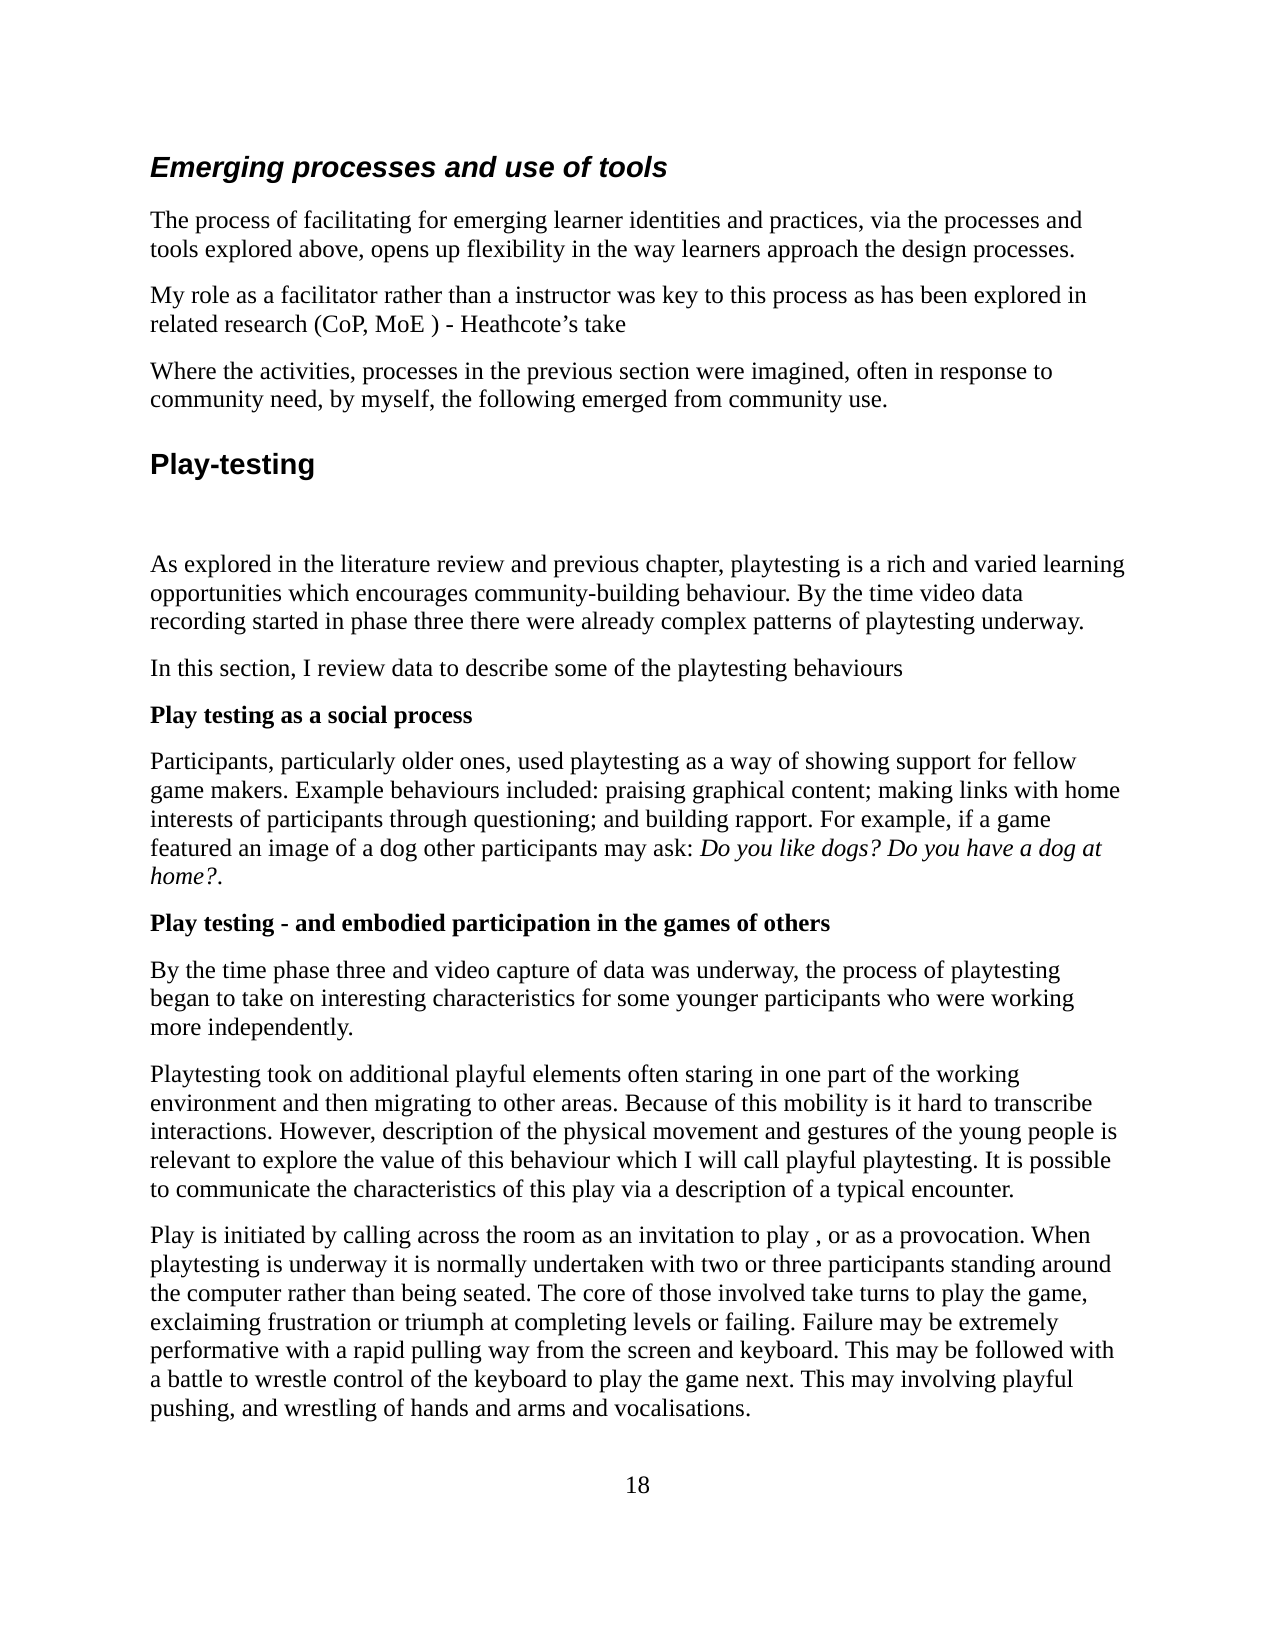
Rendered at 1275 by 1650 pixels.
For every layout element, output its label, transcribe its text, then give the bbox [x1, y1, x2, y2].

text In this section, I review data to describe some of the playtesting behaviours [150, 653, 1125, 682]
text Playtesting took on additional playful elements often staring in one part of the working environment and then migrating to other areas. Because of this mobility is it hard to transcribe interactions. However, description of the physical movement and gestures of the young people is relevant to explore the value of this behaviour which I will call playful playtesting. It is possible to communicate the characteristics of this play via a description of a typical encounter. [150, 1059, 1125, 1203]
text My role as a facilitator rather than a instructor was key to this process as has been explored in related research (CoP, MoE ) - Heathcote’s take [150, 280, 1125, 338]
text Play testing as a social process [150, 700, 1125, 728]
text Where the activities, processes in the previous section were imagined, often in response to community need, by myself, the following emerged from community use. [150, 356, 1125, 413]
subtitle Play-testing [150, 447, 1125, 481]
text By the time phase three and video capture of data was underway, the process of playtesting began to take on interesting characteristics for some younger participants who were working more independently. [150, 955, 1125, 1041]
text Play is initiated by calling across the room as an invitation to play , or as a provocation. When playtesting is underway it is normally undertaken with two or three participants standing around the computer rather than being seated. The core of those involved take turns to play the game, exclaiming frustration or triumph at completing levels or failing. Failure may be extremely performative with a rapid pulling way from the screen and keyboard. This may be followed with a battle to wrestle control of the keyboard to play the game next. This may involving playful pushing, and wrestling of hands and arms and vocalisations. [150, 1221, 1125, 1422]
subtitle Emerging processes and use of tools [150, 150, 1125, 183]
text As explored in the literature review and previous chapter, playtesting is a rich and varied learning opportunities which encourages community-building behaviour. By the time video data recording started in phase three there were already complex patterns of playtesting underway. [150, 549, 1125, 635]
text The process of facilitating for emerging learner identities and practices, via the processes and tools explored above, opens up flexibility in the way learners approach the design processes. [150, 205, 1125, 262]
text Play testing - and embodied participation in the games of others [150, 908, 1125, 937]
text Participants, particularly older ones, used playtesting as a way of showing support for fellow game makers. Example behaviours included: praising graphical content; making links with home interests of participants through questioning; and building rapport. For example, if a game featured an image of a dog other participants may ask: Do you like dogs? Do you have a dog at home?. [150, 746, 1125, 890]
